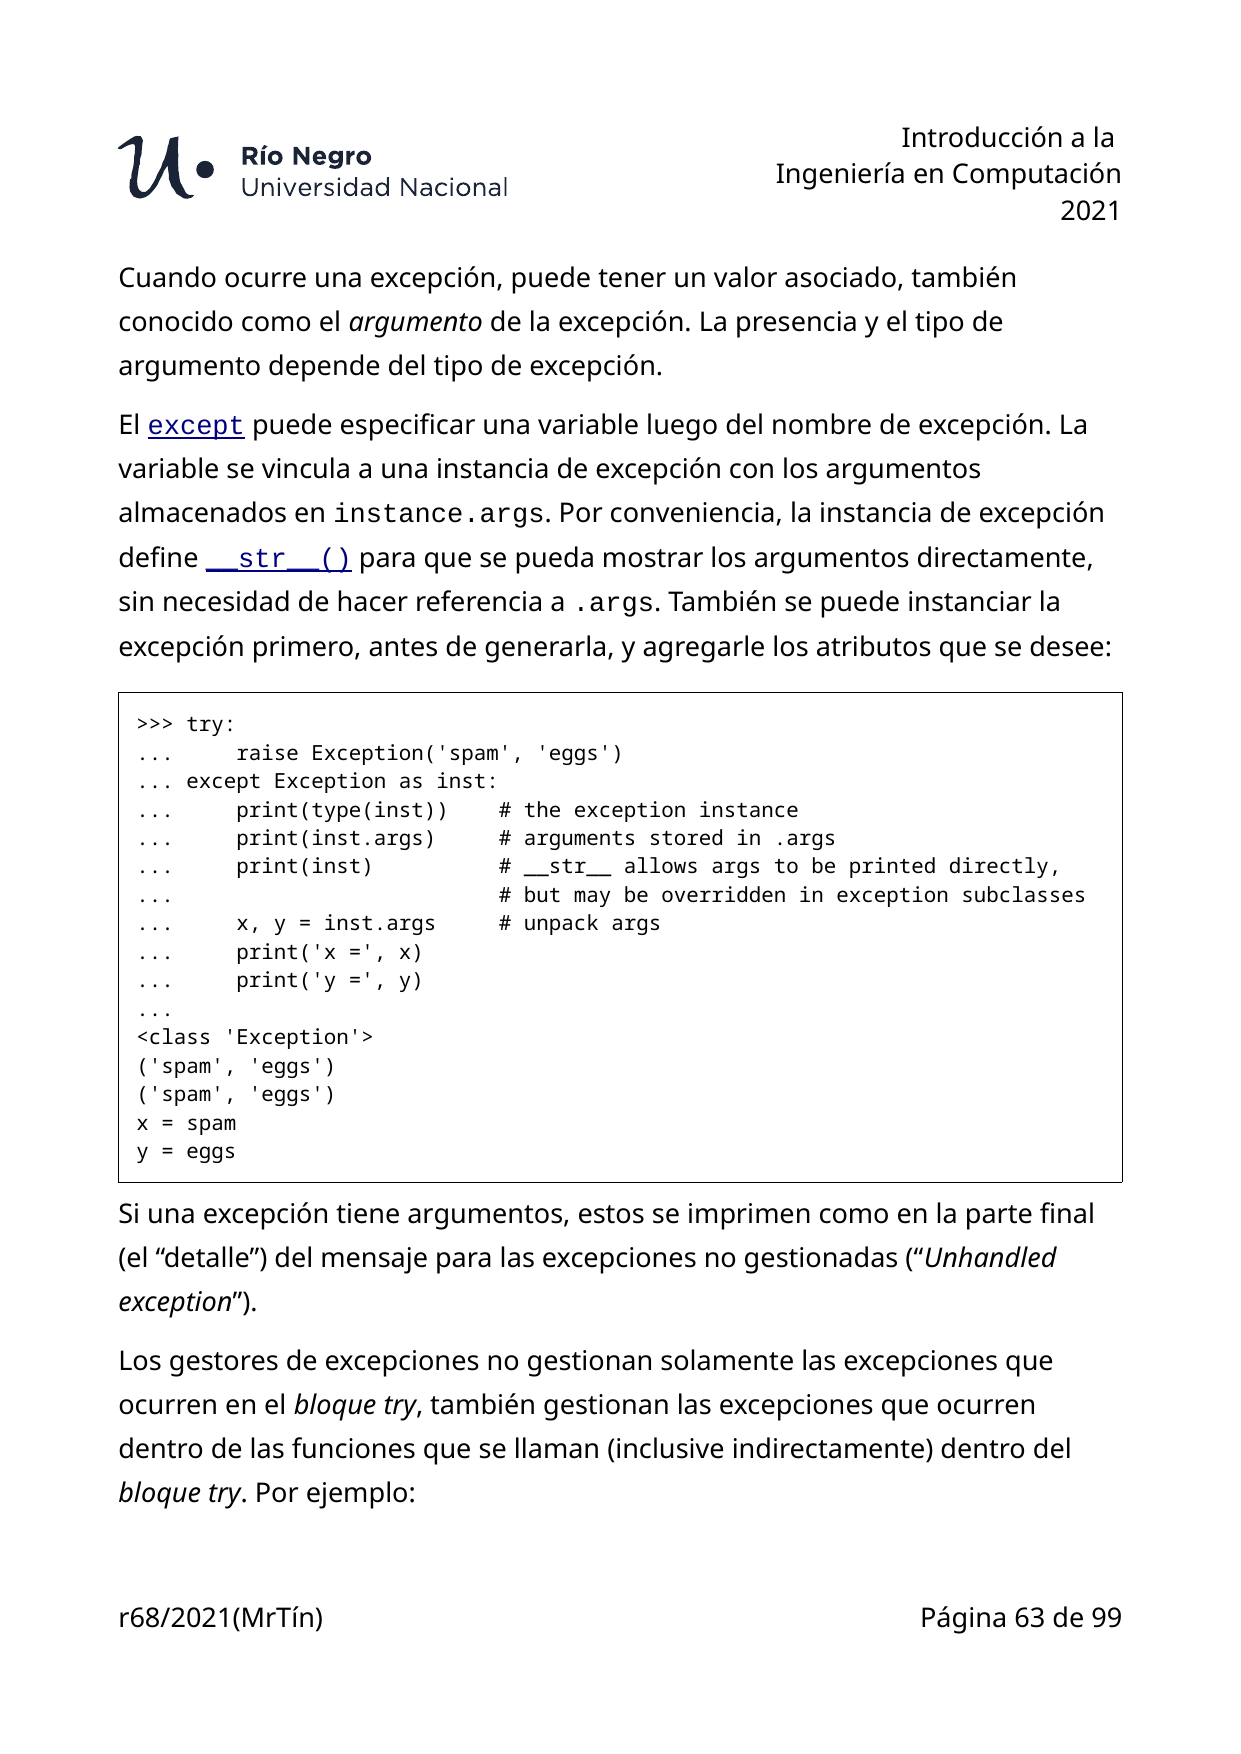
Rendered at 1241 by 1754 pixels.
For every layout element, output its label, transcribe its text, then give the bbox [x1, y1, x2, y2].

text Cuando ocurre una excepción, puede tener un valor asociado, también conocido como el argumento de la excepción. La presencia y el tipo de argumento depende del tipo de excepción. [118, 258, 1122, 383]
text ('spam', 'eggs') [119, 1033, 1122, 1061]
text ('spam', 'eggs') [119, 1061, 1122, 1090]
text El except puede especificar una variable luego del nombre de excepción. La variable se vincula a una instancia de excepción con los argumentos almacenados en instance.args. Por conveniencia, la instancia de excepción define __str__() para que se pueda mostrar los argumentos directamente, sin necesidad de hacer referencia a .args. También se puede instanciar la excepción primero, antes de generarla, y agregarle los atributos que se desee: [118, 405, 1122, 664]
text y = eggs [119, 1118, 1122, 1182]
text <class 'Exception'> [119, 1004, 1122, 1033]
text ... print('x =', x) [119, 919, 1122, 948]
text ... print(inst) # __str__ allows args to be printed directly, [119, 834, 1122, 862]
text Si una excepción tiene argumentos, estos se imprimen como en la parte final (el “detalle”) del mensaje para las excepciones no gestionadas (“Unhandled exception”). [118, 1194, 1122, 1319]
text ... # but may be overridden in exception subclasses [119, 862, 1122, 891]
text Los gestores de excepciones no gestionan solamente las excepciones que ocurren en el bloque try, también gestionan las excepciones que ocurren dentro de las funciones que se llaman (inclusive indirectamente) dentro del bloque try. Por ejemplo: [118, 1341, 1122, 1511]
text ... print(type(inst)) # the exception instance [119, 777, 1122, 805]
text ... except Exception as inst: [119, 748, 1122, 777]
text ... [119, 976, 1122, 1004]
text ... print('y =', y) [119, 948, 1122, 976]
text >>> try: [119, 693, 1122, 720]
text ... raise Exception('spam', 'eggs') [119, 720, 1122, 748]
text x = spam [119, 1090, 1122, 1118]
text ... x, y = inst.args # unpack args [119, 891, 1122, 919]
text ... print(inst.args) # arguments stored in .args [119, 805, 1122, 834]
